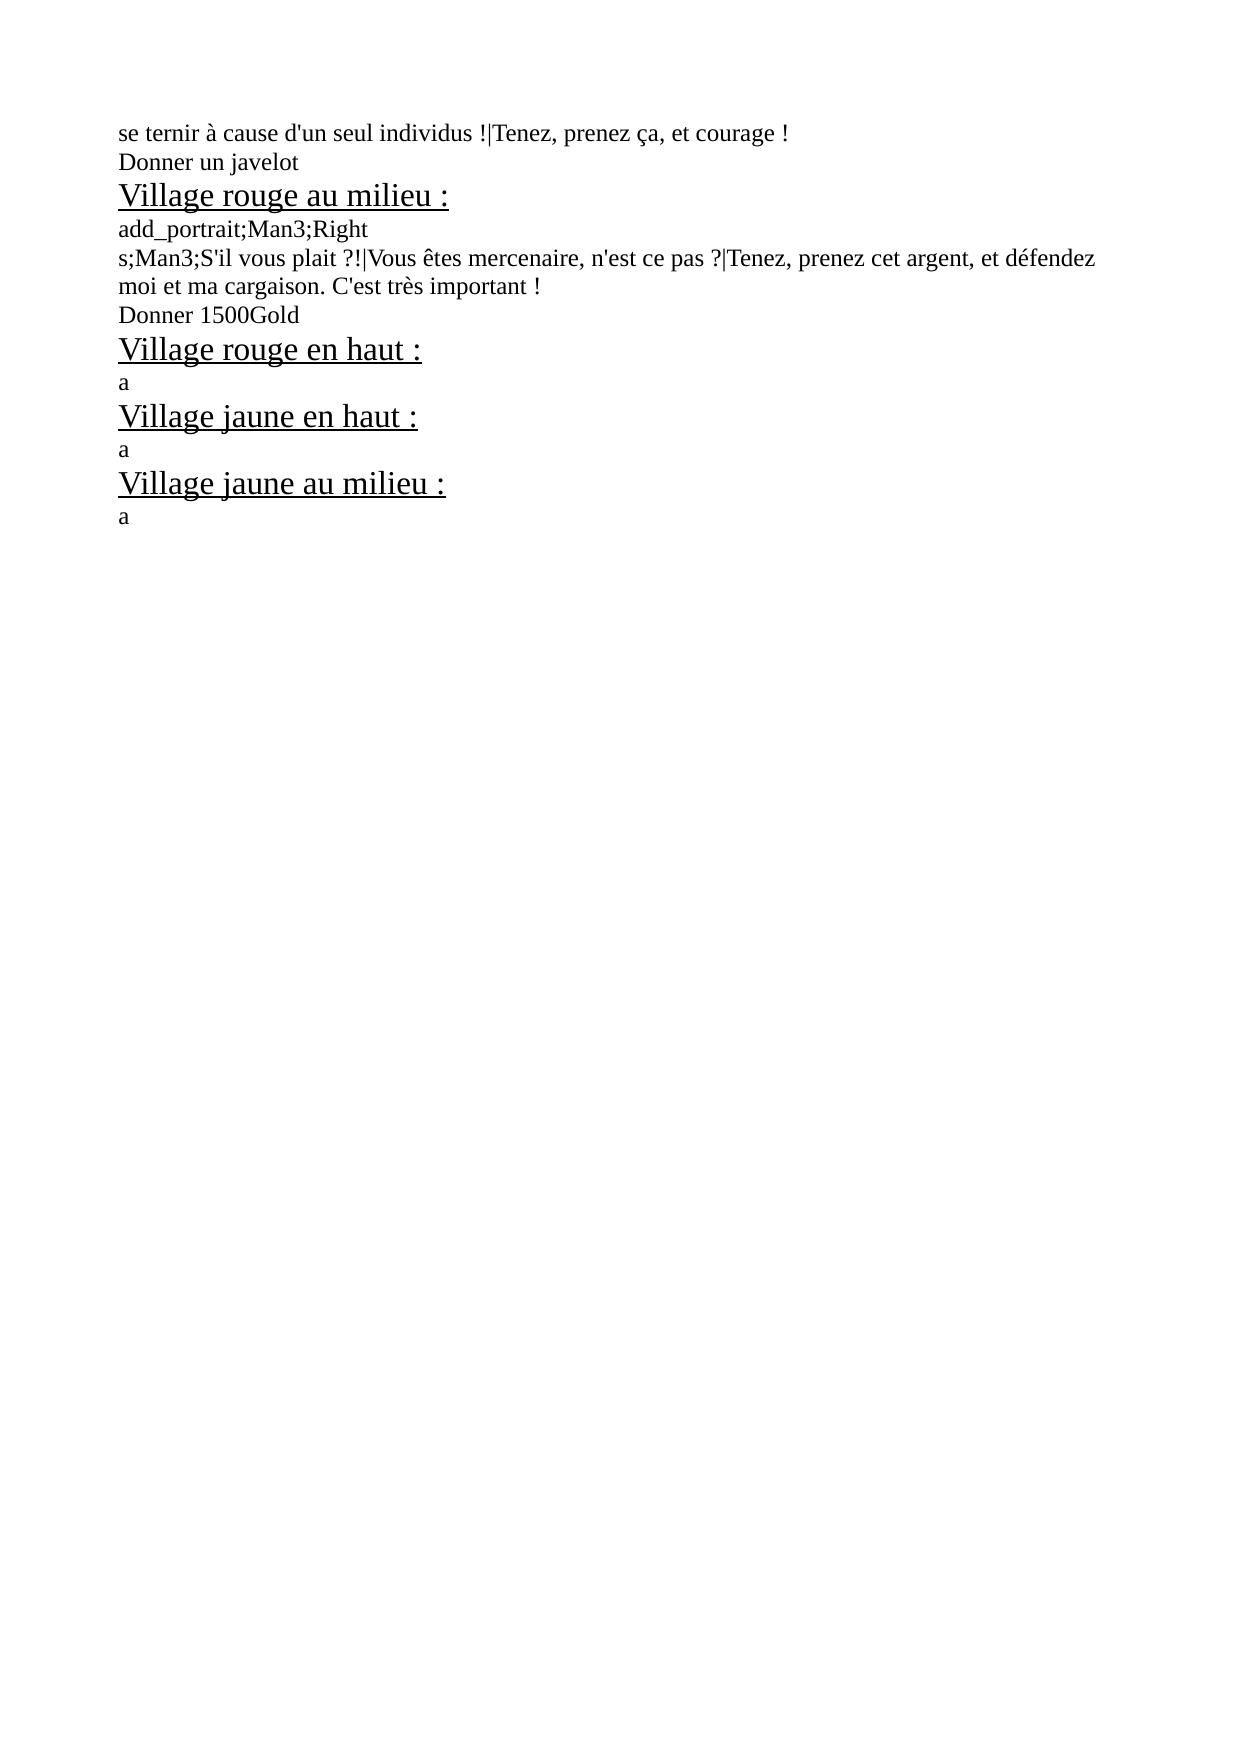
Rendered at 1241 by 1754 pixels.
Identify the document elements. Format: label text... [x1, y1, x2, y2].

text Donner 1500Gold [118, 300, 1122, 329]
text se ternir à cause d'un seul individus !|Tenez, prenez ça, et courage ! [118, 118, 1122, 147]
text s;Man3;S'il vous plait ?!|Vous êtes mercenaire, n'est ce pas ?|Tenez, prenez cet argent, et défendez moi et ma cargaison. C'est très important ! [118, 243, 1122, 300]
text a [118, 501, 1122, 530]
text Village rouge au milieu : [118, 176, 1122, 214]
text a [118, 434, 1122, 463]
text Donner un javelot [118, 147, 1122, 176]
text a [118, 367, 1122, 396]
text Village jaune au milieu : [118, 463, 1122, 501]
text Village jaune en haut : [118, 396, 1122, 434]
text Village rouge en haut : [118, 329, 1122, 367]
text add_portrait;Man3;Right [118, 214, 1122, 243]
